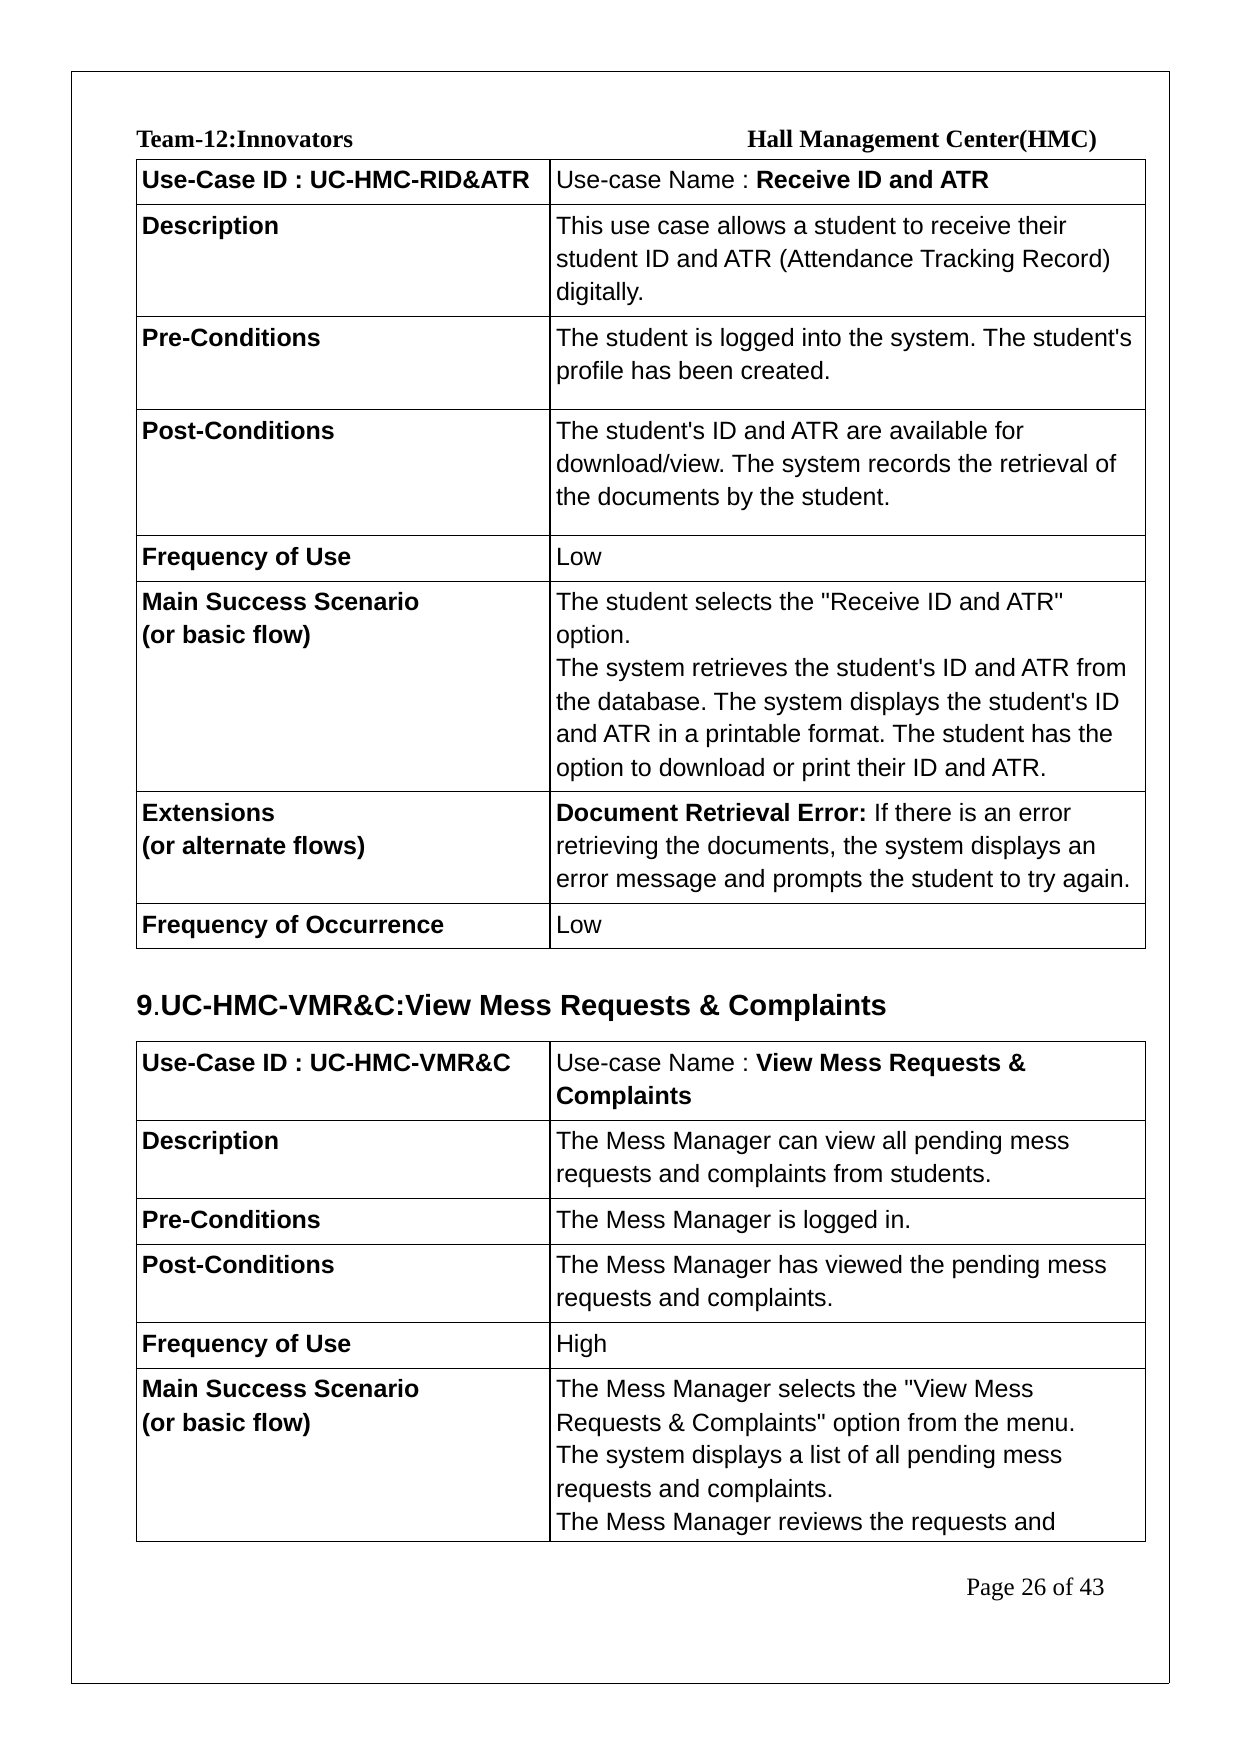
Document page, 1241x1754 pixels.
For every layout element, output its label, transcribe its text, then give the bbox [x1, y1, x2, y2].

table_cell High [551, 1323, 1145, 1368]
text 9.UC-HMC-VMR&C:View Mess Requests & Complaints [136, 988, 1104, 1021]
table_cell The student's ID and ATR are available for download/view. The system records the retrieval of the documents by the student. [551, 410, 1145, 535]
table_cell The Mess Manager can view all pending mess requests and complaints from students. [551, 1121, 1145, 1198]
table_cell Main Success Scenario (or basic flow) [137, 1369, 549, 1541]
table_cell Post-Conditions [137, 1245, 549, 1322]
table_cell Post-Conditions [137, 410, 549, 535]
table_header Use-Case ID : UC-HMC-RID&ATR [137, 160, 549, 204]
table_cell Extensions (or alternate flows) [137, 792, 549, 903]
table_header Use-case Name : View Mess Requests & Complaints [551, 1042, 1145, 1119]
table_cell The Mess Manager has viewed the pending mess requests and complaints. [551, 1245, 1145, 1322]
table_cell Pre-Conditions [137, 317, 549, 409]
table_cell This use case allows a student to receive their student ID and ATR (Attendance Tracking Record) digitally. [551, 205, 1145, 316]
table_cell The Mess Manager is logged in. [551, 1199, 1145, 1244]
table_cell Description [137, 1121, 549, 1198]
table_cell Low [551, 904, 1145, 948]
table_cell Low [551, 536, 1145, 581]
table_cell Pre-Conditions [137, 1199, 549, 1244]
table_cell The student selects the "Receive ID and ATR" option. The system retrieves the student's ID and ATR from the database. The system displays the student's ID and ATR in a printable format. The student has the option to download or print their ID and ATR. [551, 582, 1145, 791]
table_cell Frequency of Use [137, 536, 549, 581]
table_cell The Mess Manager selects the "View Mess Requests & Complaints" option from the menu. The system displays a list of all pending mess requests and complaints. The Mess Manager reviews the requests and [551, 1369, 1145, 1541]
table_cell Main Success Scenario (or basic flow) [137, 582, 549, 791]
table_header Use-case Name : Receive ID and ATR [551, 160, 1145, 204]
table_header Use-Case ID : UC-HMC-VMR&C [137, 1042, 549, 1119]
table_cell Frequency of Use [137, 1323, 549, 1368]
table_cell Frequency of Occurrence [137, 904, 549, 948]
table_cell Document Retrieval Error: If there is an error retrieving the documents, the system displays an error message and prompts the student to try again. [551, 792, 1145, 903]
table_cell The student is logged into the system. The student's profile has been created. [551, 317, 1145, 409]
table_cell Description [137, 205, 549, 316]
